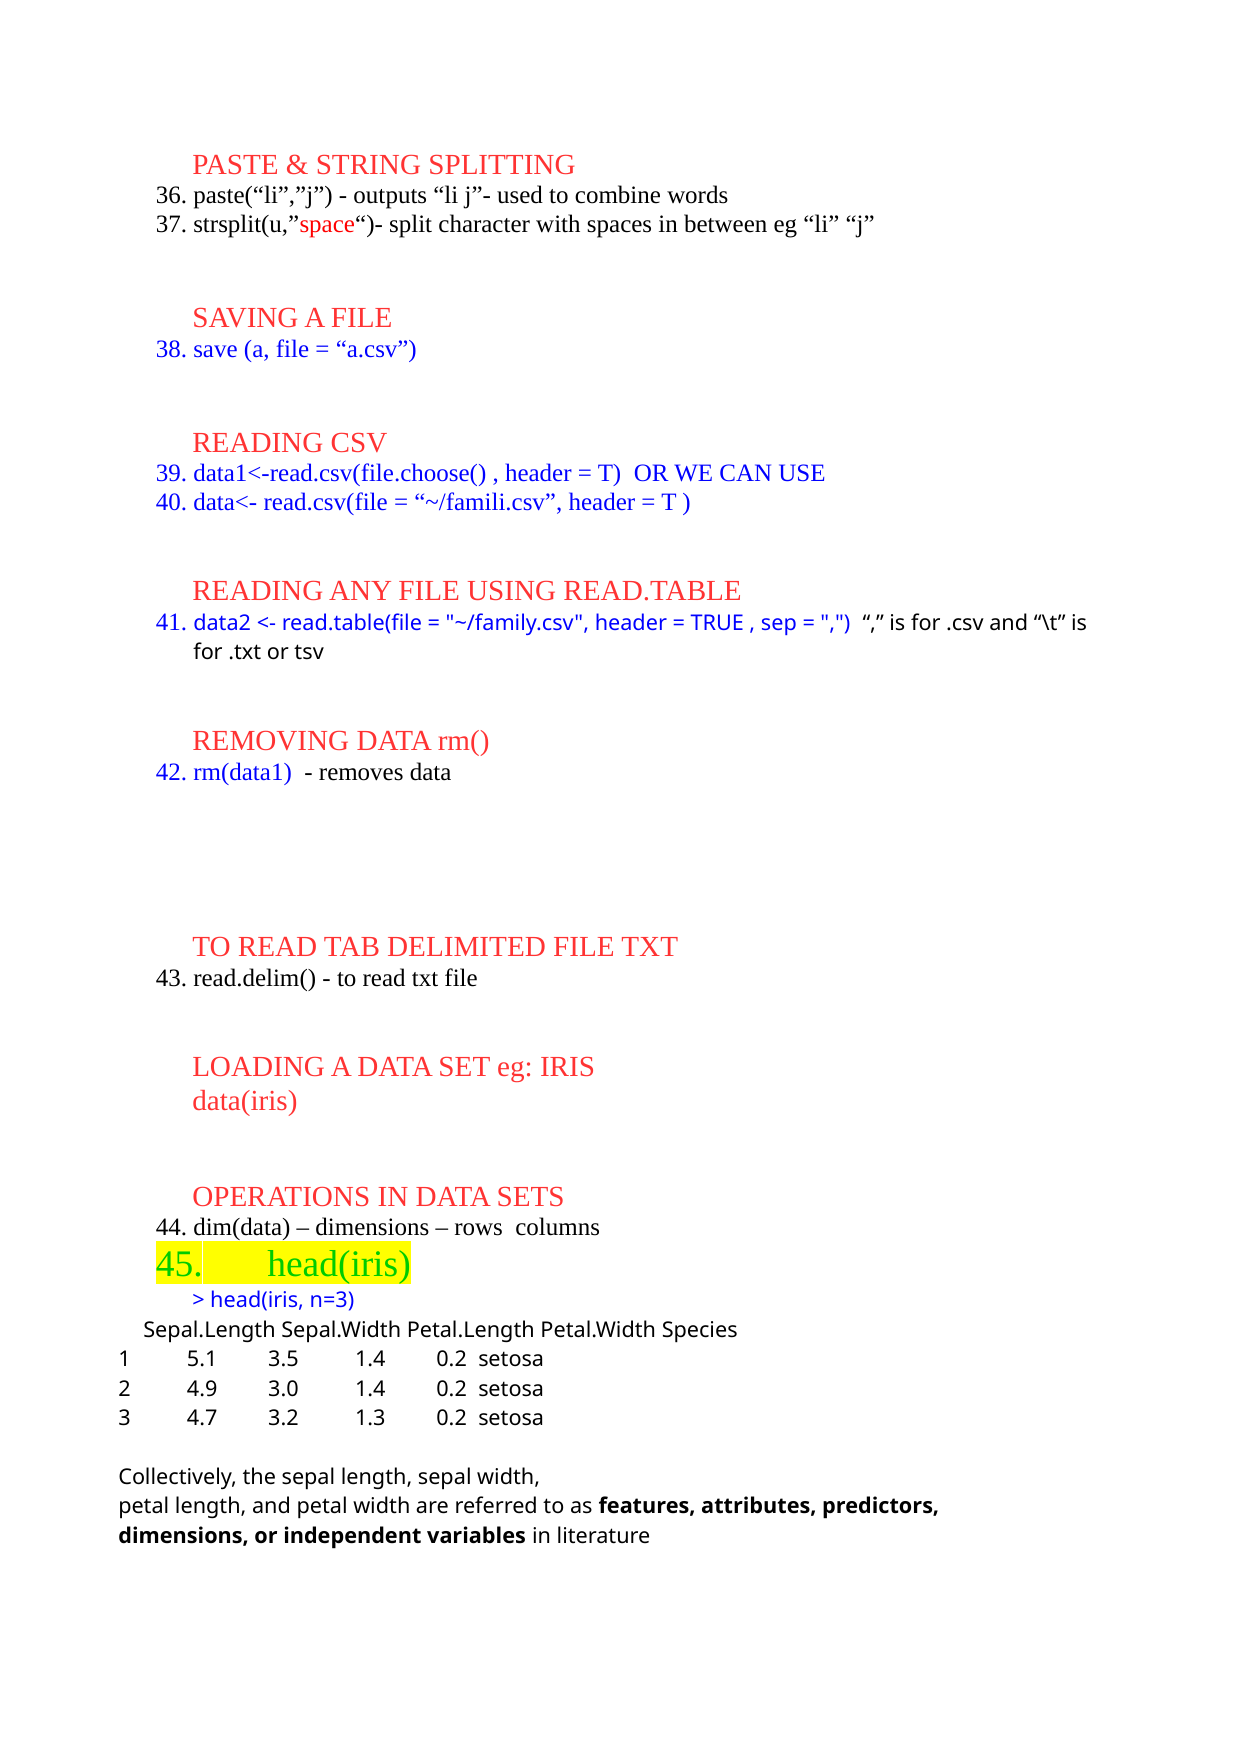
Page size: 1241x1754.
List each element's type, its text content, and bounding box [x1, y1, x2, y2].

text Collectively, the sepal length, sepal width, [118, 1461, 1122, 1491]
list save (a, file = “a.csv”) [156, 334, 1122, 362]
list data<- read.csv(file = “~/famili.csv”, header = T ) [156, 487, 1122, 516]
text TO READ TAB DELIMITED FILE TXT [118, 929, 1122, 963]
list paste(“li”,”j”) - outputs “li j”- used to combine words [156, 180, 1122, 209]
text REMOVING DATA rm() [118, 723, 1122, 757]
text 2 4.9 3.0 1.4 0.2 setosa [118, 1373, 1122, 1402]
text PASTE & STRING SPLITTING [118, 147, 1122, 180]
list strsplit(u,”space“)- split character with spaces in between eg “li” “j” [156, 209, 1122, 238]
list read.delim() - to read txt file [156, 963, 1122, 992]
list data1<-read.csv(file.choose() , header = T) OR WE CAN USE [156, 458, 1122, 487]
text 3 4.7 3.2 1.3 0.2 setosa [118, 1402, 1122, 1432]
text dimensions, or independent variables in literature [118, 1520, 1122, 1550]
list dim(data) – dimensions – rows columns [156, 1212, 1122, 1241]
list head(iris) [156, 1241, 1122, 1284]
text petal length, and petal width are referred to as features, attributes, predictors, [118, 1491, 1122, 1520]
text Sepal.Length Sepal.Width Petal.Length Petal.Width Species [118, 1314, 1122, 1343]
text data(iris) [118, 1083, 1122, 1116]
text 1 5.1 3.5 1.4 0.2 setosa [118, 1343, 1122, 1373]
text OPERATIONS IN DATA SETS [118, 1179, 1122, 1212]
text READING CSV [118, 425, 1122, 458]
text LOADING A DATA SET eg: IRIS [118, 1049, 1122, 1083]
text > head(iris, n=3) [118, 1284, 1122, 1314]
text READING ANY FILE USING READ.TABLE [118, 573, 1122, 607]
list data2 <- read.table(file = "~/family.csv", header = TRUE , sep = ",") “,” is for .csv and “\t” is for .txt or tsv [156, 607, 1122, 666]
text SAVING A FILE [118, 300, 1122, 334]
list rm(data1) - removes data [156, 757, 1122, 786]
